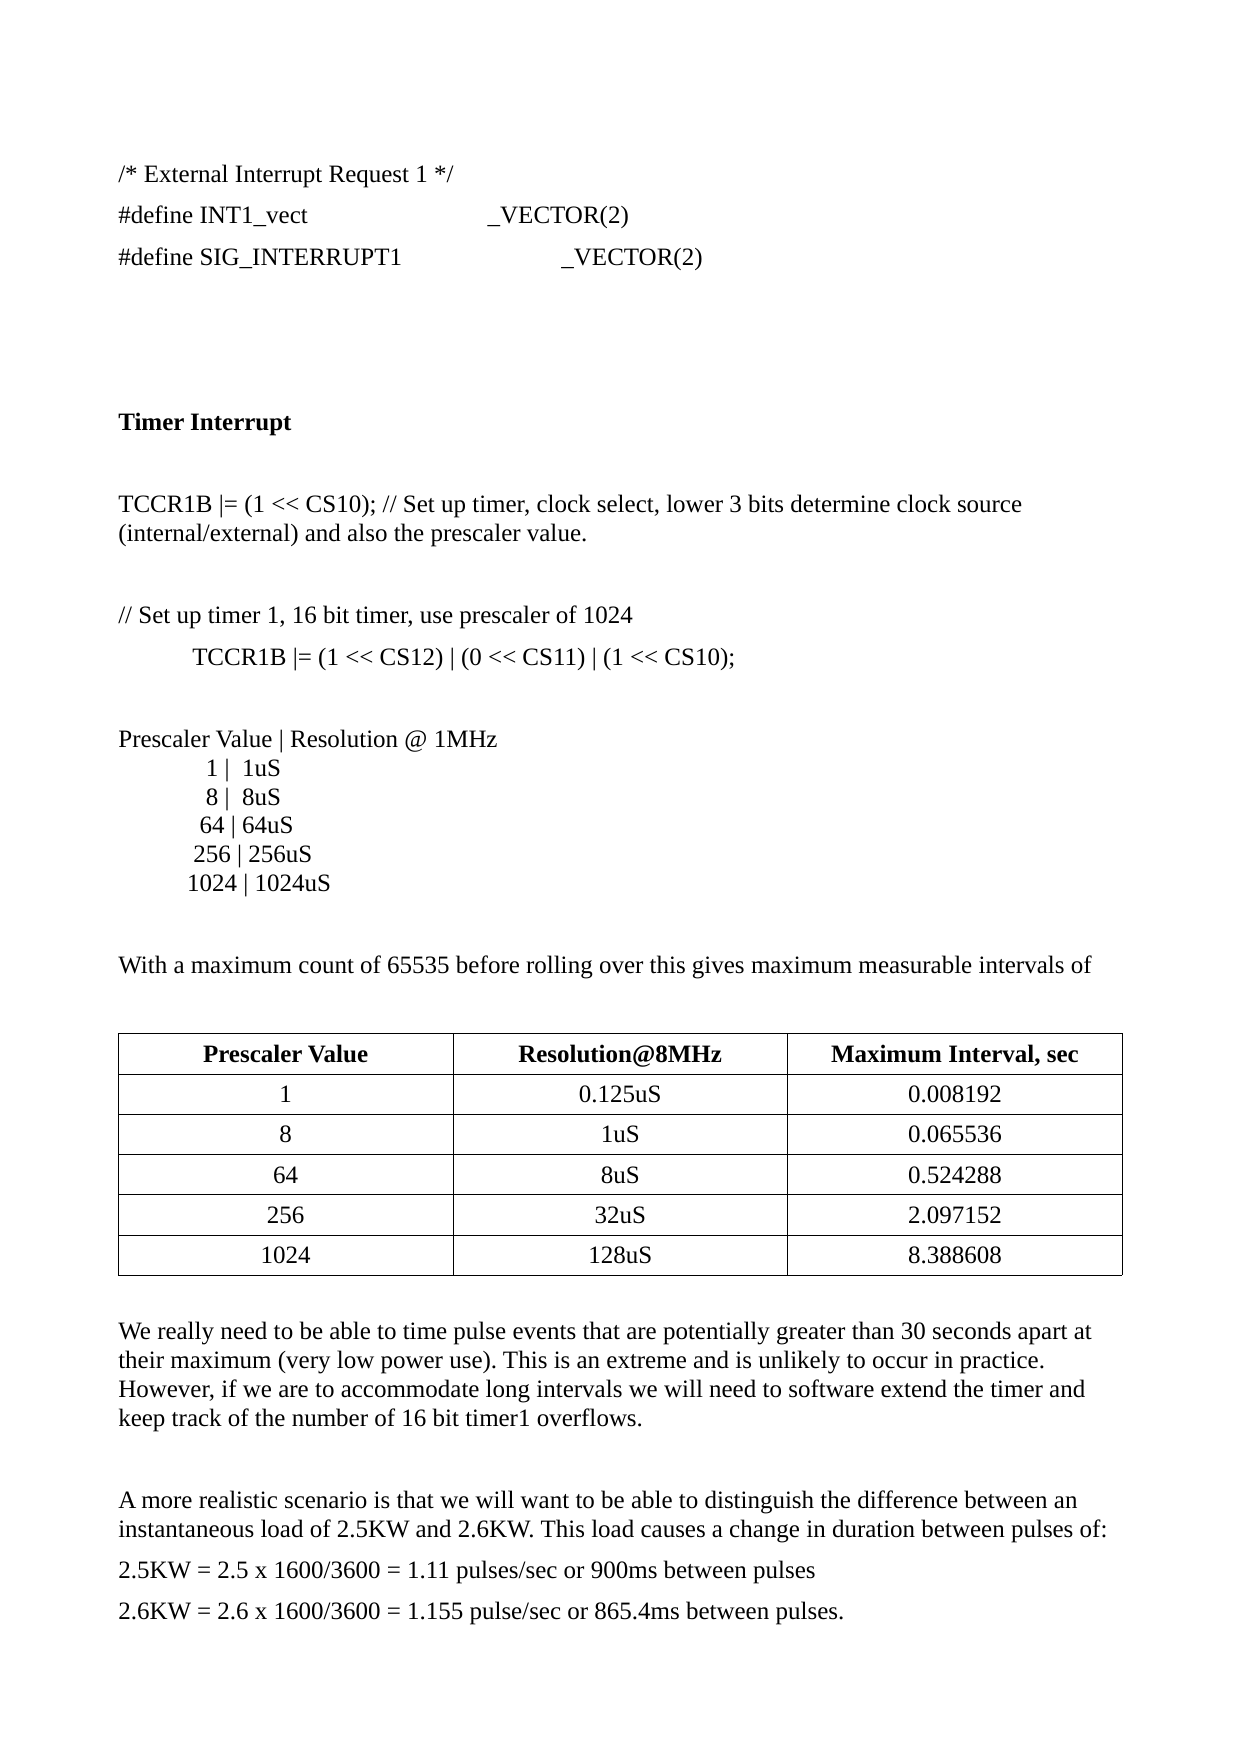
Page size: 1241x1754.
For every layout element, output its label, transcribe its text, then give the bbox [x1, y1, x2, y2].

text TCCR1B |= (1 << CS12) | (0 << CS11) | (1 << CS10); [118, 642, 1122, 671]
table_cell 0.125uS [454, 1075, 787, 1114]
table_cell 8uS [454, 1155, 787, 1194]
text TCCR1B |= (1 << CS10); // Set up timer, clock select, lower 3 bits determine clock source (internal/external) and also the prescaler value. [118, 489, 1122, 547]
text Prescaler Value | Resolution @ 1MHz 1 | 1uS 8 | 8uS 64 | 64uS 256 | 256uS 1024 | 1024uS [118, 724, 1122, 897]
table_cell 0.008192 [788, 1075, 1122, 1114]
table_header Resolution@8MHz [454, 1034, 787, 1073]
text 2.6KW = 2.6 x 1600/3600 = 1.155 pulse/sec or 865.4ms between pulses. [118, 1596, 1122, 1625]
text A more realistic scenario is that we will want to be able to distinguish the difference between an instantaneous load of 2.5KW and 2.6KW. This load causes a change in duration between pulses of: [118, 1485, 1122, 1543]
table_cell 1uS [454, 1115, 787, 1154]
table_cell 1 [119, 1075, 453, 1114]
text // Set up timer 1, 16 bit timer, use prescaler of 1024 [118, 601, 1122, 629]
table_cell 1024 [119, 1236, 453, 1275]
table_cell 0.524288 [788, 1155, 1122, 1194]
text We really need to be able to time pulse events that are potentially greater than 30 seconds apart at their maximum (very low power use). This is an extreme and is unlikely to occur in practice. However, if we are to accommodate long intervals we will need to software extend the timer and keep track of the number of 16 bit timer1 overflows. [118, 1316, 1122, 1431]
text 2.5KW = 2.5 x 1600/3600 = 1.11 pulses/sec or 900ms between pulses [118, 1555, 1122, 1584]
table_header Maximum Interval, sec [788, 1034, 1122, 1073]
table_cell 128uS [454, 1236, 787, 1275]
table_cell 64 [119, 1155, 453, 1194]
table_cell 0.065536 [788, 1115, 1122, 1154]
text #define SIG_INTERRUPT1 _VECTOR(2) [118, 242, 1122, 271]
table_header Prescaler Value [119, 1034, 453, 1073]
table_cell 32uS [454, 1195, 787, 1235]
table_cell 2.097152 [788, 1195, 1122, 1235]
table_cell 256 [119, 1195, 453, 1235]
table_cell 8.388608 [788, 1236, 1122, 1275]
text Timer Interrupt [118, 407, 1122, 436]
table_cell 8 [119, 1115, 453, 1154]
text /* External Interrupt Request 1 */ [118, 159, 1122, 188]
text #define INT1_vect _VECTOR(2) [118, 201, 1122, 229]
text With a maximum count of 65535 before rolling over this gives maximum measurable intervals of [118, 951, 1122, 979]
